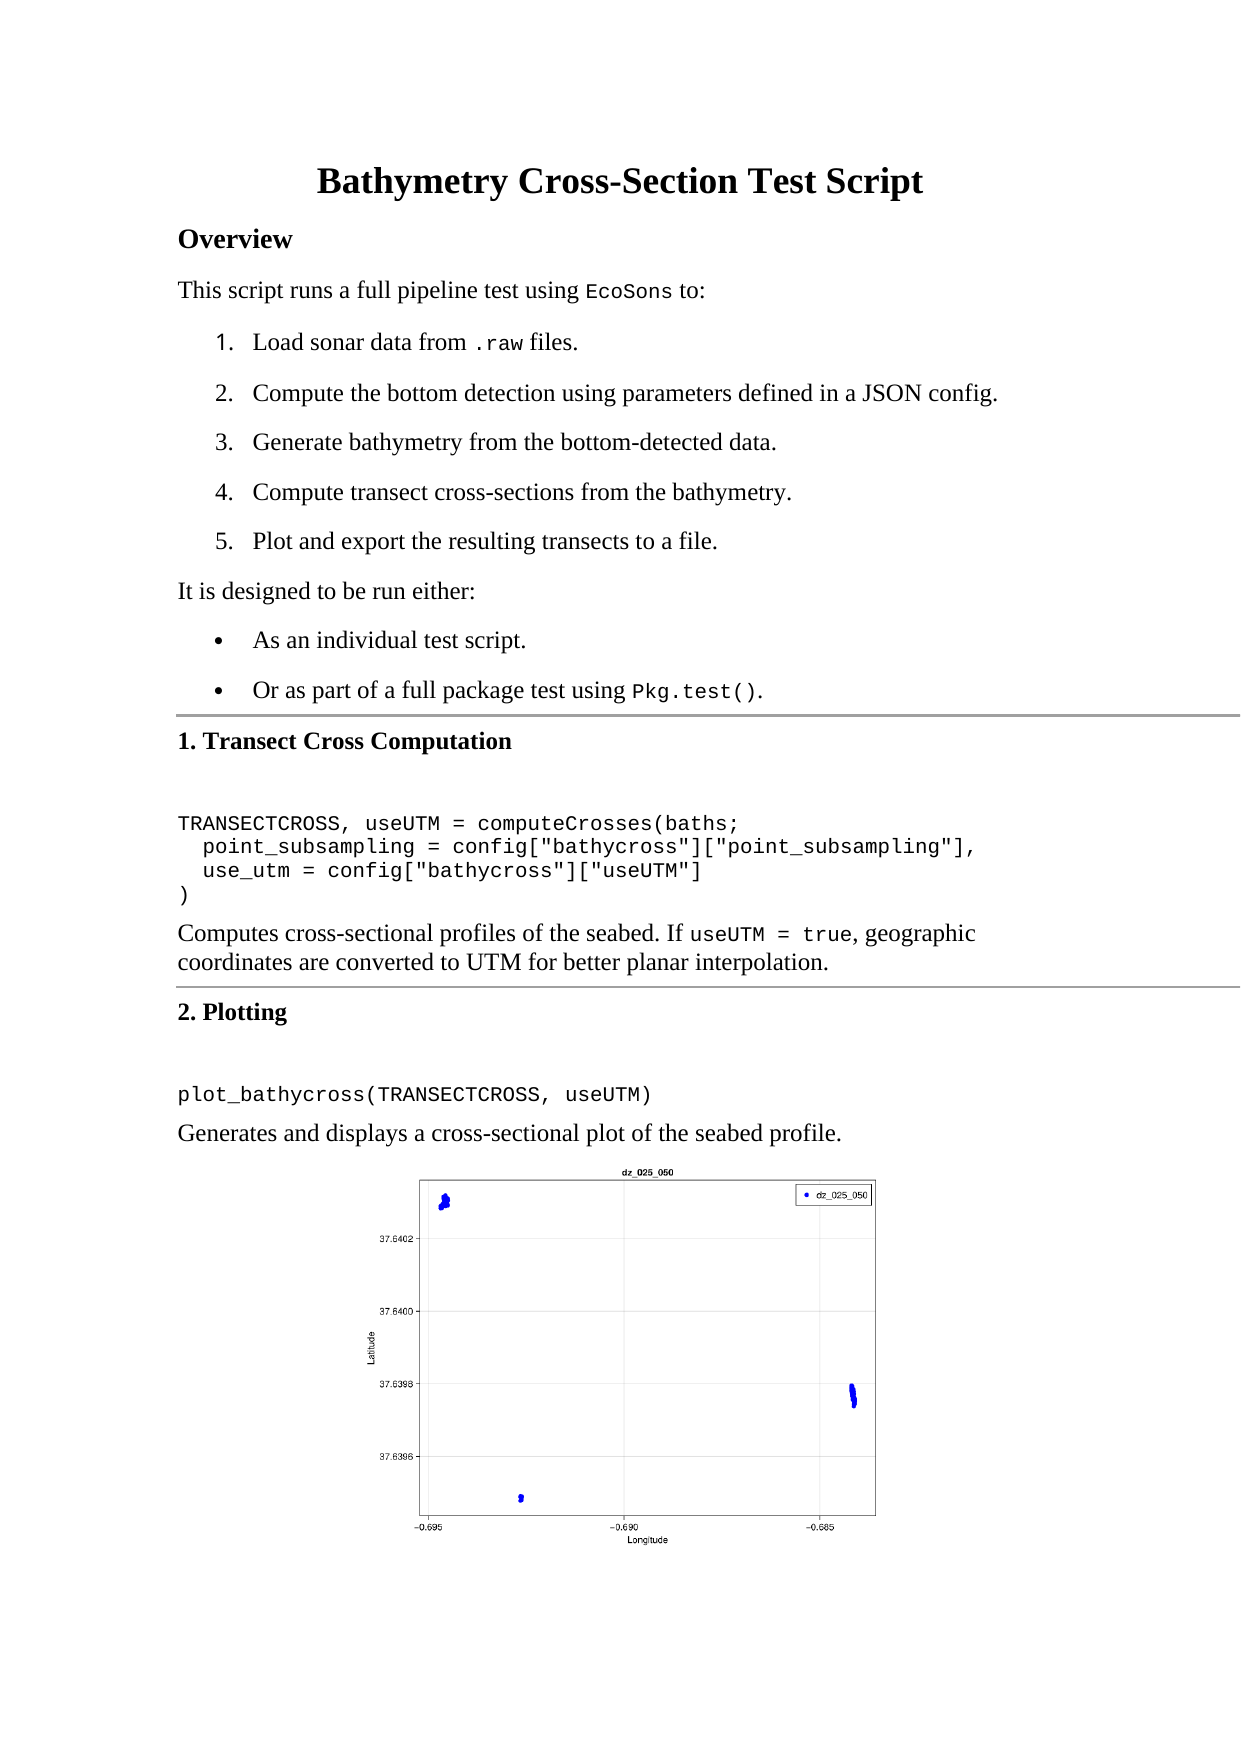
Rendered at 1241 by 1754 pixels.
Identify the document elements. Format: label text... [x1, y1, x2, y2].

text Computes cross-sectional profiles of the seabed. If useUTM = true, geographic coordinates are converted to UTM for better planar interpolation. [177, 918, 1063, 976]
list Or as part of a full package test using Pkg.test(). [215, 675, 1063, 705]
list Compute transect cross-sections from the bathymetry. [215, 477, 1063, 506]
subtitle 1. Transect Cross Computation [177, 726, 1063, 755]
text use_utm = config["bathycross"]["useUTM"] [177, 860, 1063, 884]
subtitle Overview [177, 222, 1063, 254]
text point_subsampling = config["bathycross"]["point_subsampling"], [177, 836, 1063, 860]
text plot_bathycross(TRANSECTCROSS, useUTM) [177, 1084, 1063, 1107]
list Compute the bottom detection using parameters defined in a JSON config. [215, 378, 1063, 406]
subtitle Bathymetry Cross-Section Test Script [177, 158, 1063, 201]
list Generate bathymetry from the bottom-detected data. [215, 427, 1063, 456]
list As an individual test script. [215, 626, 1063, 654]
list Plot and export the resulting transects to a file. [215, 526, 1063, 555]
list Load sonar data from .raw files. [215, 326, 1063, 357]
text It is designed to be run either: [177, 576, 1063, 605]
text TRANSECTCROSS, useUTM = computeCrosses(baths; [177, 813, 1063, 836]
subtitle 2. Plotting [177, 997, 1063, 1026]
text This script runs a full pipeline test using EcoSons to: [177, 275, 1063, 305]
text Generates and displays a cross-sectional plot of the seabed profile. [177, 1118, 1063, 1146]
text ) [177, 884, 1063, 907]
